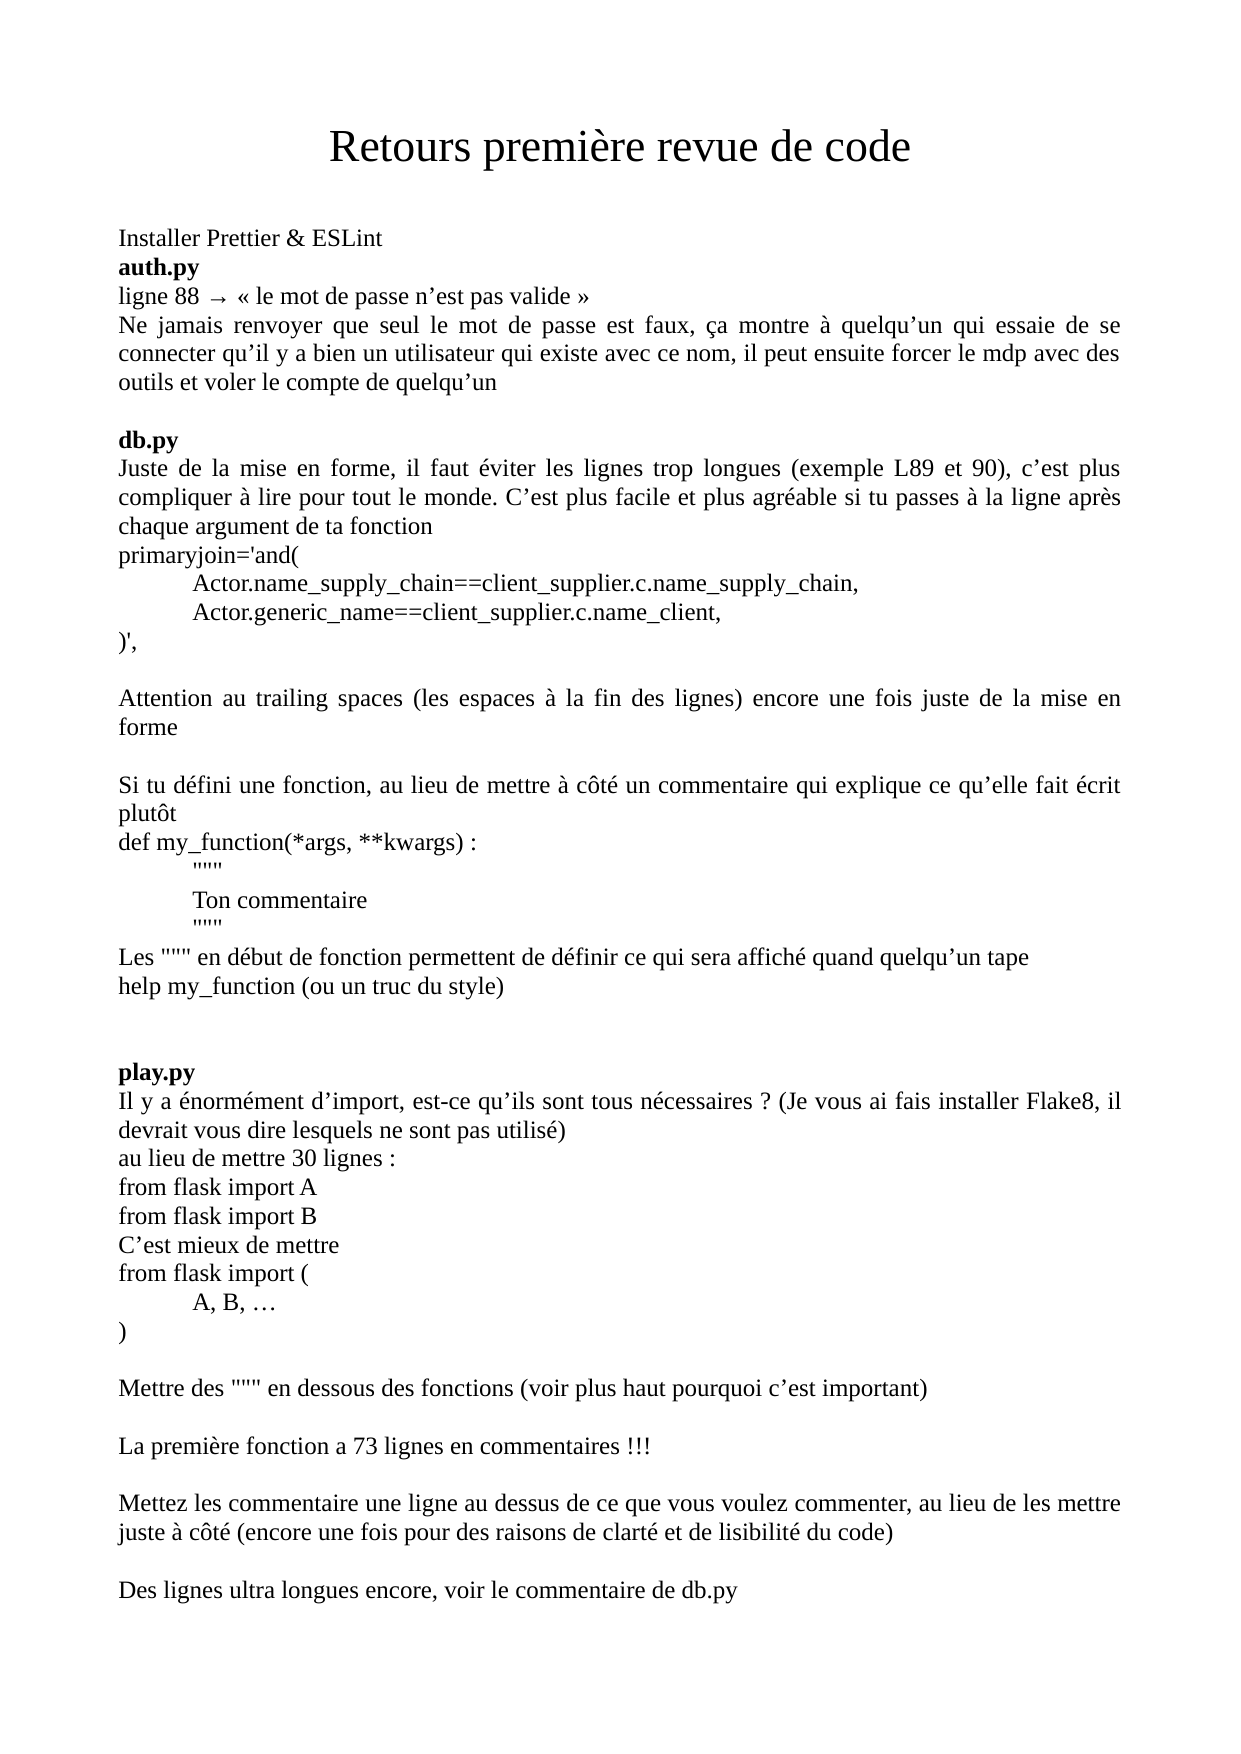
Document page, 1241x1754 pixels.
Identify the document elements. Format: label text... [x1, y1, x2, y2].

text au lieu de mettre 30 lignes : [118, 1143, 1122, 1172]
text Des lignes ultra longues encore, voir le commentaire de db.py [118, 1575, 1122, 1603]
text A, B, … [118, 1287, 1122, 1316]
text Installer Prettier & ESLint [118, 223, 1122, 252]
text )', [118, 626, 1122, 655]
text primaryjoin='and( [118, 540, 1122, 568]
text Actor.name_supply_chain==client_supplier.c.name_supply_chain, Actor.generic_name==client_supplier.c.name_client, [118, 568, 1122, 626]
text def my_function(*args, **kwargs) : [118, 827, 1122, 856]
text ligne 88 → « le mot de passe n’est pas valide » [118, 281, 1122, 310]
text Mettre des """ en dessous des fonctions (voir plus haut pourquoi c’est important) [118, 1373, 1122, 1402]
text Ne jamais renvoyer que seul le mot de passe est faux, ça montre à quelqu’un qui essaie de se connecter qu’il y a bien un utilisateur qui existe avec ce nom, il peut ensuite forcer le mdp avec des outils et voler le compte de quelqu’un [118, 310, 1122, 396]
text """ [118, 856, 1122, 885]
text Attention au trailing spaces (les espaces à la fin des lignes) encore une fois juste de la mise en forme [118, 683, 1122, 741]
text db.py [118, 425, 1122, 453]
text """ [118, 913, 1122, 942]
text Il y a énormément d’import, est-ce qu’ils sont tous nécessaires ? (Je vous ai fais installer Flake8, il devrait vous dire lesquels ne sont pas utilisé) [118, 1086, 1122, 1143]
text Retours première revue de code [118, 118, 1122, 171]
text Les """ en début de fonction permettent de définir ce qui sera affiché quand quelqu’un tape [118, 942, 1122, 971]
text play.py [118, 1057, 1122, 1086]
text from flask import A [118, 1172, 1122, 1201]
text from flask import ( [118, 1258, 1122, 1287]
text ) [118, 1316, 1122, 1345]
text auth.py [118, 252, 1122, 281]
text La première fonction a 73 lignes en commentaires !!! [118, 1431, 1122, 1460]
text Ton commentaire [118, 885, 1122, 913]
text from flask import B [118, 1201, 1122, 1230]
text Juste de la mise en forme, il faut éviter les lignes trop longues (exemple L89 et 90), c’est plus compliquer à lire pour tout le monde. C’est plus facile et plus agréable si tu passes à la ligne après chaque argument de ta fonction [118, 453, 1122, 540]
text help my_function (ou un truc du style) [118, 971, 1122, 1000]
text C’est mieux de mettre [118, 1230, 1122, 1258]
text Mettez les commentaire une ligne au dessus de ce que vous voulez commenter, au lieu de les mettre juste à côté (encore une fois pour des raisons de clarté et de lisibilité du code) [118, 1488, 1122, 1546]
text Si tu défini une fonction, au lieu de mettre à côté un commentaire qui explique ce qu’elle fait écrit plutôt [118, 770, 1122, 827]
